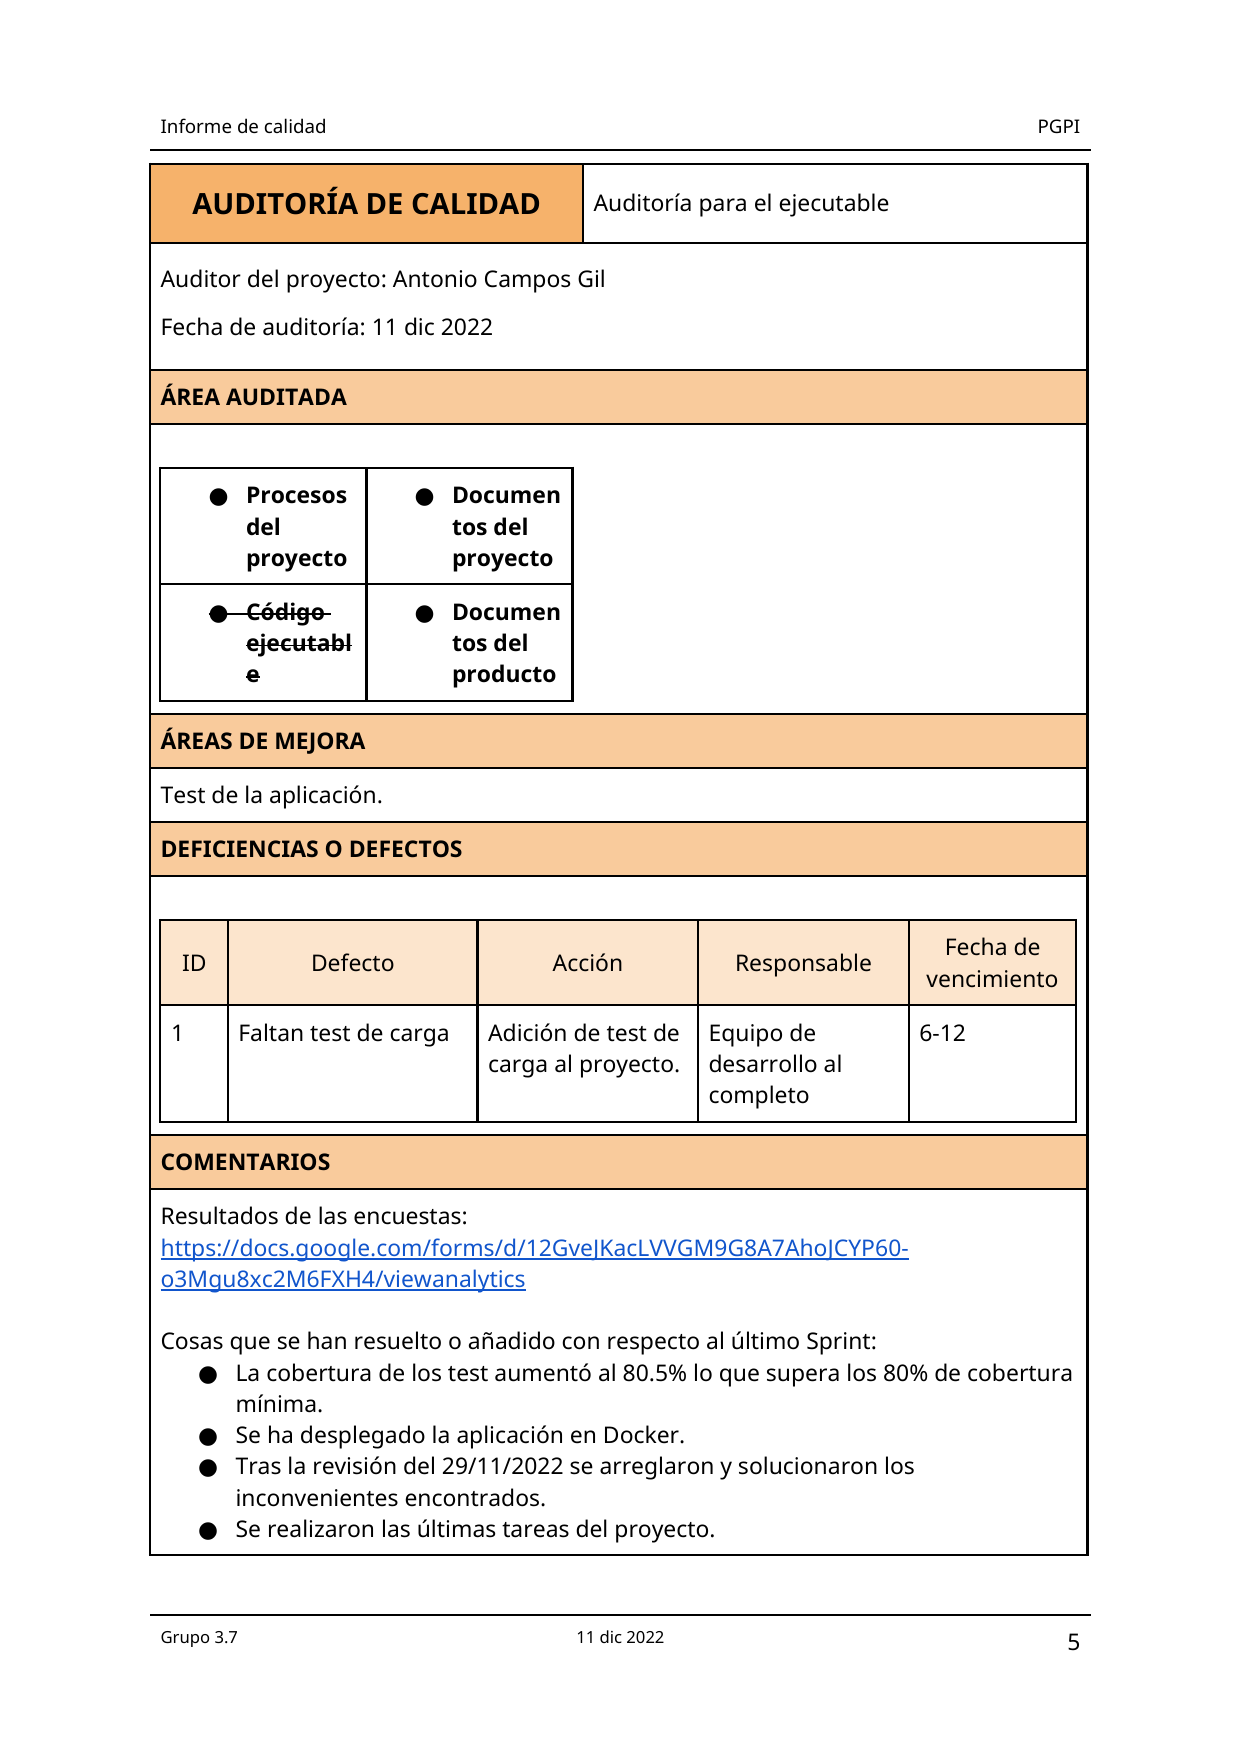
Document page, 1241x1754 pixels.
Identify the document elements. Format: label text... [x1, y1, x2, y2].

table_cell [151, 425, 1086, 713]
table_cell [151, 877, 1086, 1133]
table_cell Adición de test de carga al proyecto. [479, 1006, 697, 1121]
table_cell Equipo de desarrollo al completo [699, 1006, 908, 1121]
table_cell Código ejecutable [161, 585, 365, 700]
table_header Defecto [229, 921, 476, 1004]
table_cell Test de la aplicación. [151, 769, 1086, 821]
table_cell 1 [161, 1006, 227, 1121]
table_cell COMENTARIOS [151, 1136, 1086, 1188]
table_cell Auditor del proyecto: Antonio Campos Gil Fecha de auditoría: 11 dic 2022 [151, 244, 1086, 369]
table_header ID [161, 921, 227, 1004]
table_header Acción [479, 921, 697, 1004]
table_cell Documentos del producto [368, 585, 571, 700]
table_header Responsable [699, 921, 908, 1004]
table_header AUDITORÍA DE CALIDAD [151, 165, 582, 242]
table_header Auditoría para el ejecutable [584, 165, 1086, 242]
table_header Procesos del proyecto [161, 469, 365, 583]
table_cell DEFICIENCIAS O DEFECTOS [151, 823, 1086, 875]
table_cell ÁREAS DE MEJORA [151, 715, 1086, 767]
table_cell Resultados de las encuestas: https://docs.google.com/forms/d/12GveJKacLVVGM9G8A7AhoJCYP60-o3Mgu8xc2M6FXH4/viewanalytics Cosas que se han resuelto o añadido con respecto al último Sprint: La cobertura de los test aumentó al 80.5% lo que supera los 80% de cobertura mínima. Se ha desplegado la aplicación en Docker. Tras la revisión del 29/11/2022 se arreglaron y solucionaron los inconvenientes encontrados. Se realizaron las últimas tareas del proyecto. [151, 1190, 1086, 1554]
table_header Fecha de vencimiento [910, 921, 1075, 1004]
table_cell Faltan test de carga [229, 1006, 476, 1121]
table_header Documentos del proyecto [368, 469, 571, 583]
table_cell ÁREA AUDITADA [151, 371, 1086, 423]
table_cell 6-12 [910, 1006, 1075, 1121]
